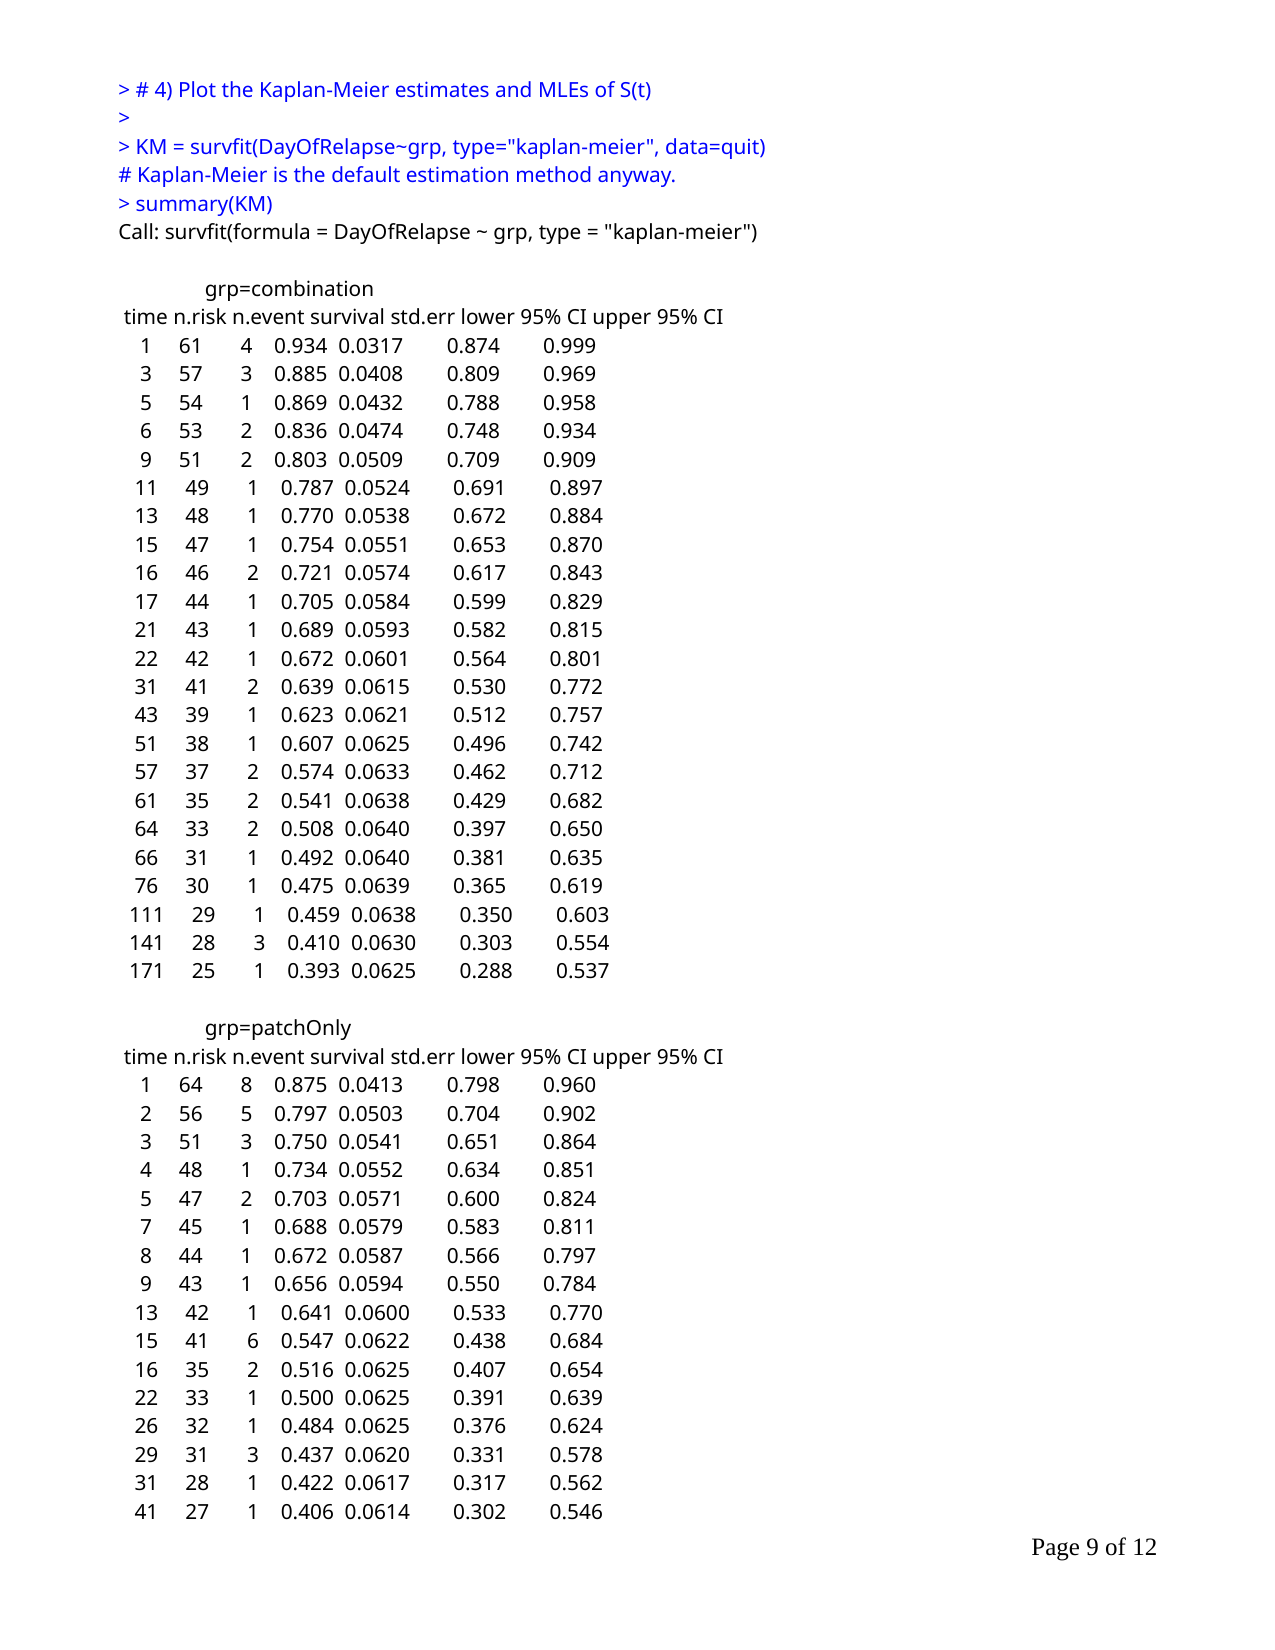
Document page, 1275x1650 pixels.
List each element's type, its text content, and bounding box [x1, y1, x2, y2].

text > # 4) Plot the Kaplan-Meier estimates and MLEs of S(t) [118, 75, 1157, 103]
text grp=combination [118, 274, 1157, 302]
text 41 27 1 0.406 0.0614 0.302 0.546 [118, 1497, 1157, 1525]
text # Kaplan-Meier is the default estimation method anyway. [118, 160, 1157, 189]
text 9 43 1 0.656 0.0594 0.550 0.784 [118, 1269, 1157, 1298]
text 3 51 3 0.750 0.0541 0.651 0.864 [118, 1127, 1157, 1156]
text 7 45 1 0.688 0.0579 0.583 0.811 [118, 1212, 1157, 1241]
text > KM = survfit(DayOfRelapse~grp, type="kaplan-meier", data=quit) [118, 132, 1157, 160]
text 76 30 1 0.475 0.0639 0.365 0.619 [118, 871, 1157, 900]
text 1 61 4 0.934 0.0317 0.874 0.999 [118, 331, 1157, 359]
text 1 64 8 0.875 0.0413 0.798 0.960 [118, 1070, 1157, 1099]
text 171 25 1 0.393 0.0625 0.288 0.537 [118, 957, 1157, 985]
text 31 28 1 0.422 0.0617 0.317 0.562 [118, 1468, 1157, 1497]
text grp=patchOnly [118, 1013, 1157, 1042]
text 66 31 1 0.492 0.0640 0.381 0.635 [118, 843, 1157, 871]
text 3 57 3 0.885 0.0408 0.809 0.969 [118, 359, 1157, 388]
text 26 32 1 0.484 0.0625 0.376 0.624 [118, 1412, 1157, 1440]
text 29 31 3 0.437 0.0620 0.331 0.578 [118, 1440, 1157, 1468]
text 22 33 1 0.500 0.0625 0.391 0.639 [118, 1383, 1157, 1412]
text 17 44 1 0.705 0.0584 0.599 0.829 [118, 587, 1157, 615]
text 2 56 5 0.797 0.0503 0.704 0.902 [118, 1099, 1157, 1127]
text 15 41 6 0.547 0.0622 0.438 0.684 [118, 1326, 1157, 1355]
text 57 37 2 0.574 0.0633 0.462 0.712 [118, 757, 1157, 786]
text 4 48 1 0.734 0.0552 0.634 0.851 [118, 1156, 1157, 1184]
text time n.risk n.event survival std.err lower 95% CI upper 95% CI [118, 1042, 1157, 1070]
text 8 44 1 0.672 0.0587 0.566 0.797 [118, 1241, 1157, 1269]
text 31 41 2 0.639 0.0615 0.530 0.772 [118, 672, 1157, 701]
text 16 35 2 0.516 0.0625 0.407 0.654 [118, 1355, 1157, 1383]
text 9 51 2 0.803 0.0509 0.709 0.909 [118, 445, 1157, 473]
text 51 38 1 0.607 0.0625 0.496 0.742 [118, 729, 1157, 757]
text 43 39 1 0.623 0.0621 0.512 0.757 [118, 701, 1157, 729]
text 11 49 1 0.787 0.0524 0.691 0.897 [118, 473, 1157, 502]
text 13 42 1 0.641 0.0600 0.533 0.770 [118, 1298, 1157, 1326]
text 64 33 2 0.508 0.0640 0.397 0.650 [118, 814, 1157, 843]
text 16 46 2 0.721 0.0574 0.617 0.843 [118, 558, 1157, 587]
text time n.risk n.event survival std.err lower 95% CI upper 95% CI [118, 302, 1157, 331]
text 111 29 1 0.459 0.0638 0.350 0.603 [118, 900, 1157, 928]
text 6 53 2 0.836 0.0474 0.748 0.934 [118, 416, 1157, 445]
text 5 54 1 0.869 0.0432 0.788 0.958 [118, 388, 1157, 416]
text 141 28 3 0.410 0.0630 0.303 0.554 [118, 928, 1157, 957]
text 61 35 2 0.541 0.0638 0.429 0.682 [118, 786, 1157, 814]
text 21 43 1 0.689 0.0593 0.582 0.815 [118, 615, 1157, 644]
text 13 48 1 0.770 0.0538 0.672 0.884 [118, 502, 1157, 530]
text > [118, 103, 1157, 132]
text 15 47 1 0.754 0.0551 0.653 0.870 [118, 530, 1157, 558]
text Call: survfit(formula = DayOfRelapse ~ grp, type = "kaplan-meier") [118, 217, 1157, 246]
text 5 47 2 0.703 0.0571 0.600 0.824 [118, 1184, 1157, 1212]
text 22 42 1 0.672 0.0601 0.564 0.801 [118, 644, 1157, 672]
text > summary(KM) [118, 189, 1157, 217]
